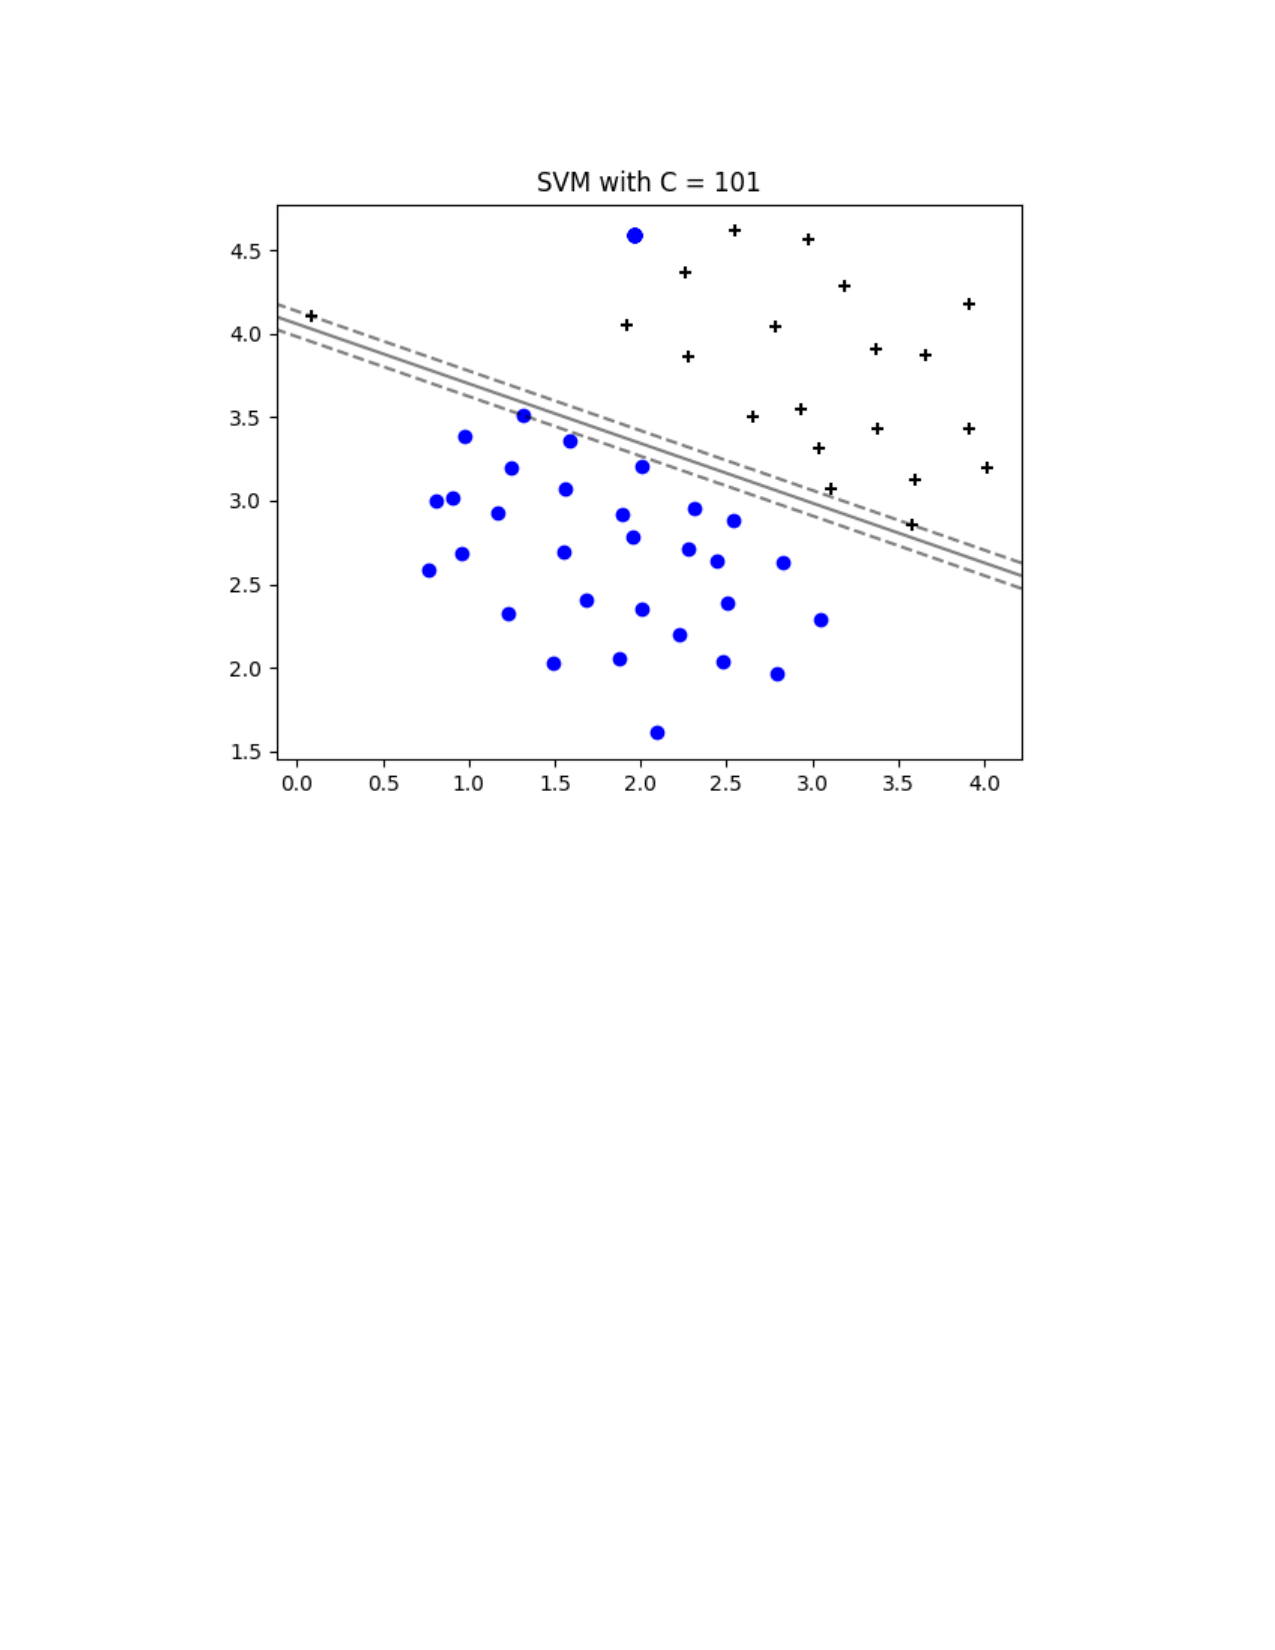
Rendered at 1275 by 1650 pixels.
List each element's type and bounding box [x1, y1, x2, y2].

picture [157, 118, 1118, 839]
